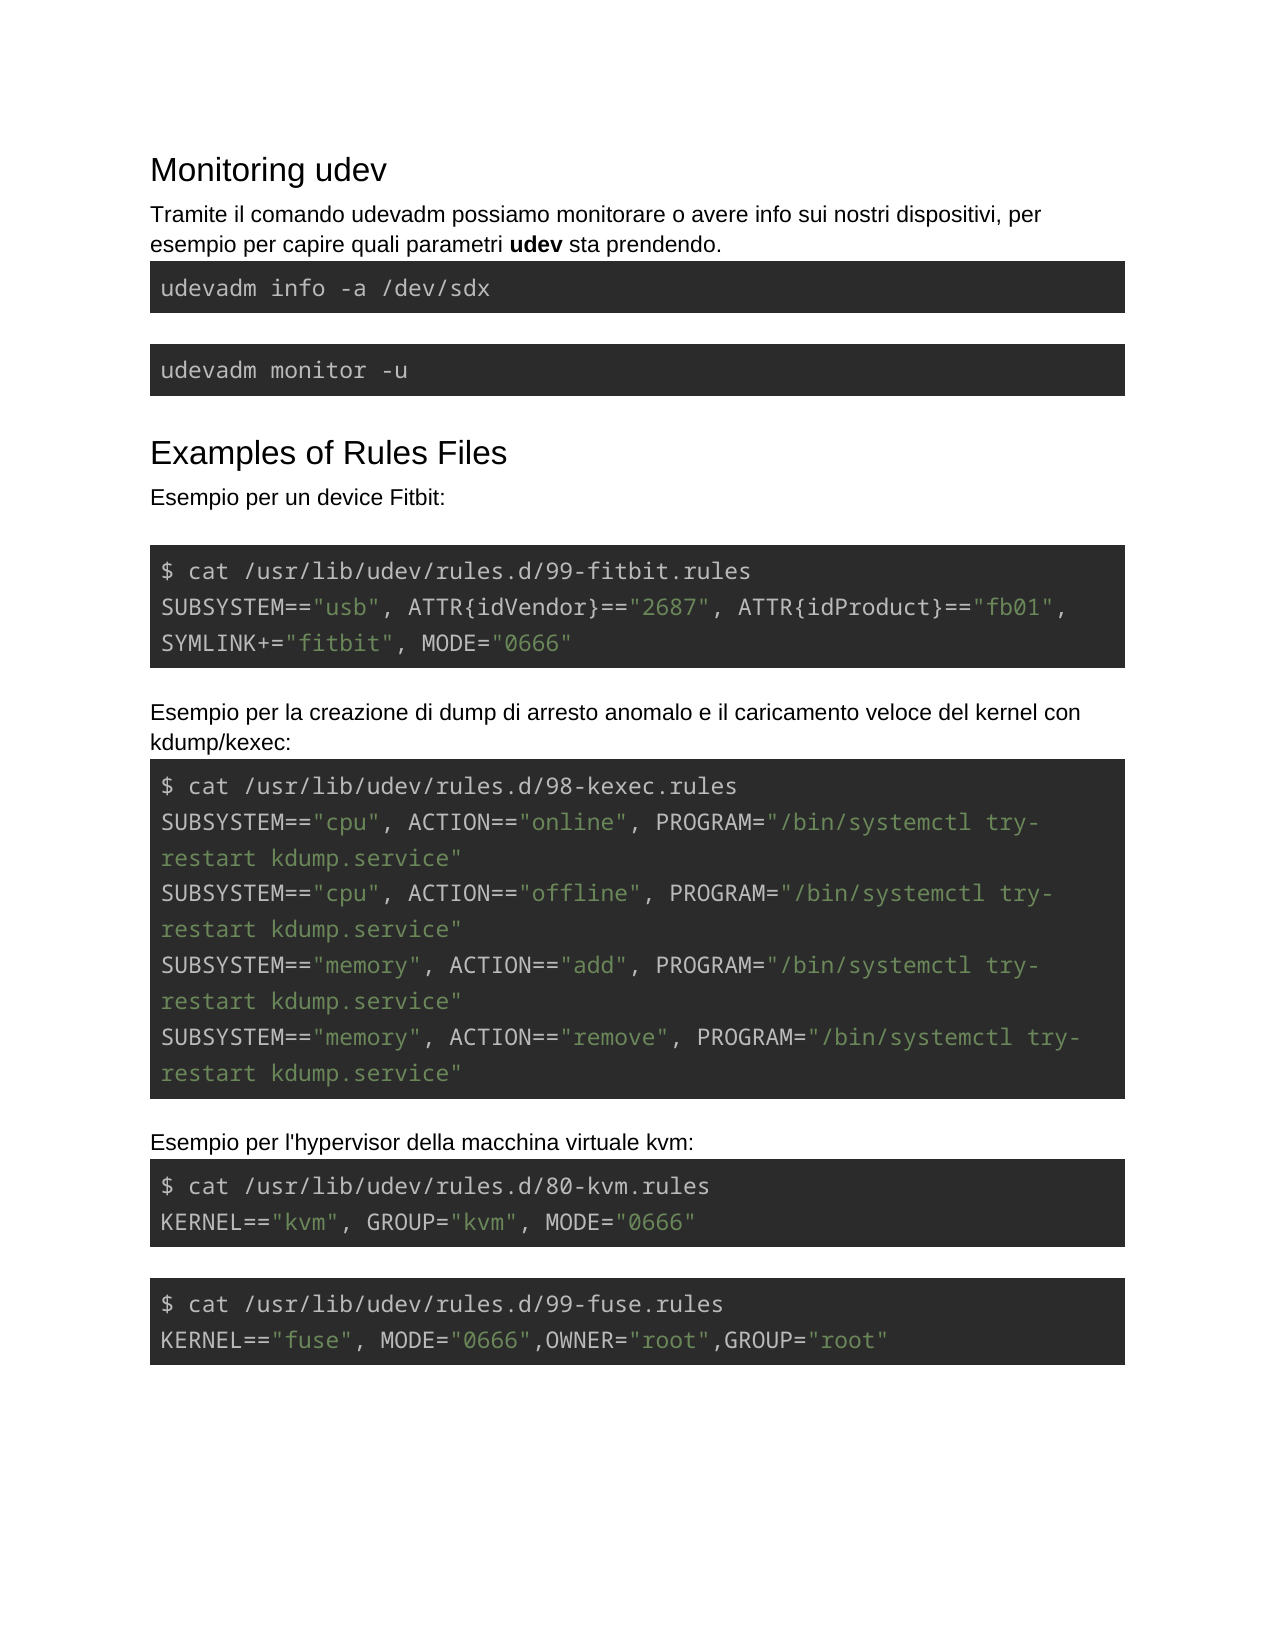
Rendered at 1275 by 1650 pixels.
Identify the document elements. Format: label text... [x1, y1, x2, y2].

table_header udevadm info -a /dev/sdx [150, 261, 1125, 313]
table_header $ cat /usr/lib/udev/rules.d/98-kexec.rules SUBSYSTEM=="cpu", ACTION=="online", PROGRAM="/bin/systemctl try-restart kdump.service" SUBSYSTEM=="cpu", ACTION=="offline", PROGRAM="/bin/systemctl try-restart kdump.service" SUBSYSTEM=="memory", ACTION=="add", PROGRAM="/bin/systemctl try-restart kdump.service" SUBSYSTEM=="memory", ACTION=="remove", PROGRAM="/bin/systemctl try-restart kdump.service" [150, 759, 1125, 1099]
subtitle Examples of Rules Files [150, 433, 1125, 472]
text Esempio per l'hypervisor della macchina virtuale kvm: [150, 1129, 1125, 1155]
text Esempio per la creazione di dump di arresto anomalo e il caricamento veloce del kernel con kdump/kexec: [150, 699, 1125, 755]
text Tramite il comando udevadm possiamo monitorare o avere info sui nostri dispositivi, per esempio per capire quali parametri udev sta prendendo. [150, 201, 1125, 257]
text Esempio per un device Fitbit: [150, 484, 1125, 511]
table_header $ cat /usr/lib/udev/rules.d/80-kvm.rules KERNEL=="kvm", GROUP="kvm", MODE="0666" [150, 1159, 1125, 1247]
table_header $ cat /usr/lib/udev/rules.d/99-fitbit.rules SUBSYSTEM=="usb", ATTR{idVendor}=="2687", ATTR{idProduct}=="fb01", SYMLINK+="fitbit", MODE="0666" [150, 545, 1125, 668]
table_header $ cat /usr/lib/udev/rules.d/99-fuse.rules KERNEL=="fuse", MODE="0666",OWNER="root",GROUP="root" [150, 1278, 1125, 1365]
subtitle Monitoring udev [150, 150, 1125, 188]
table_header udevadm monitor -u [150, 344, 1125, 396]
